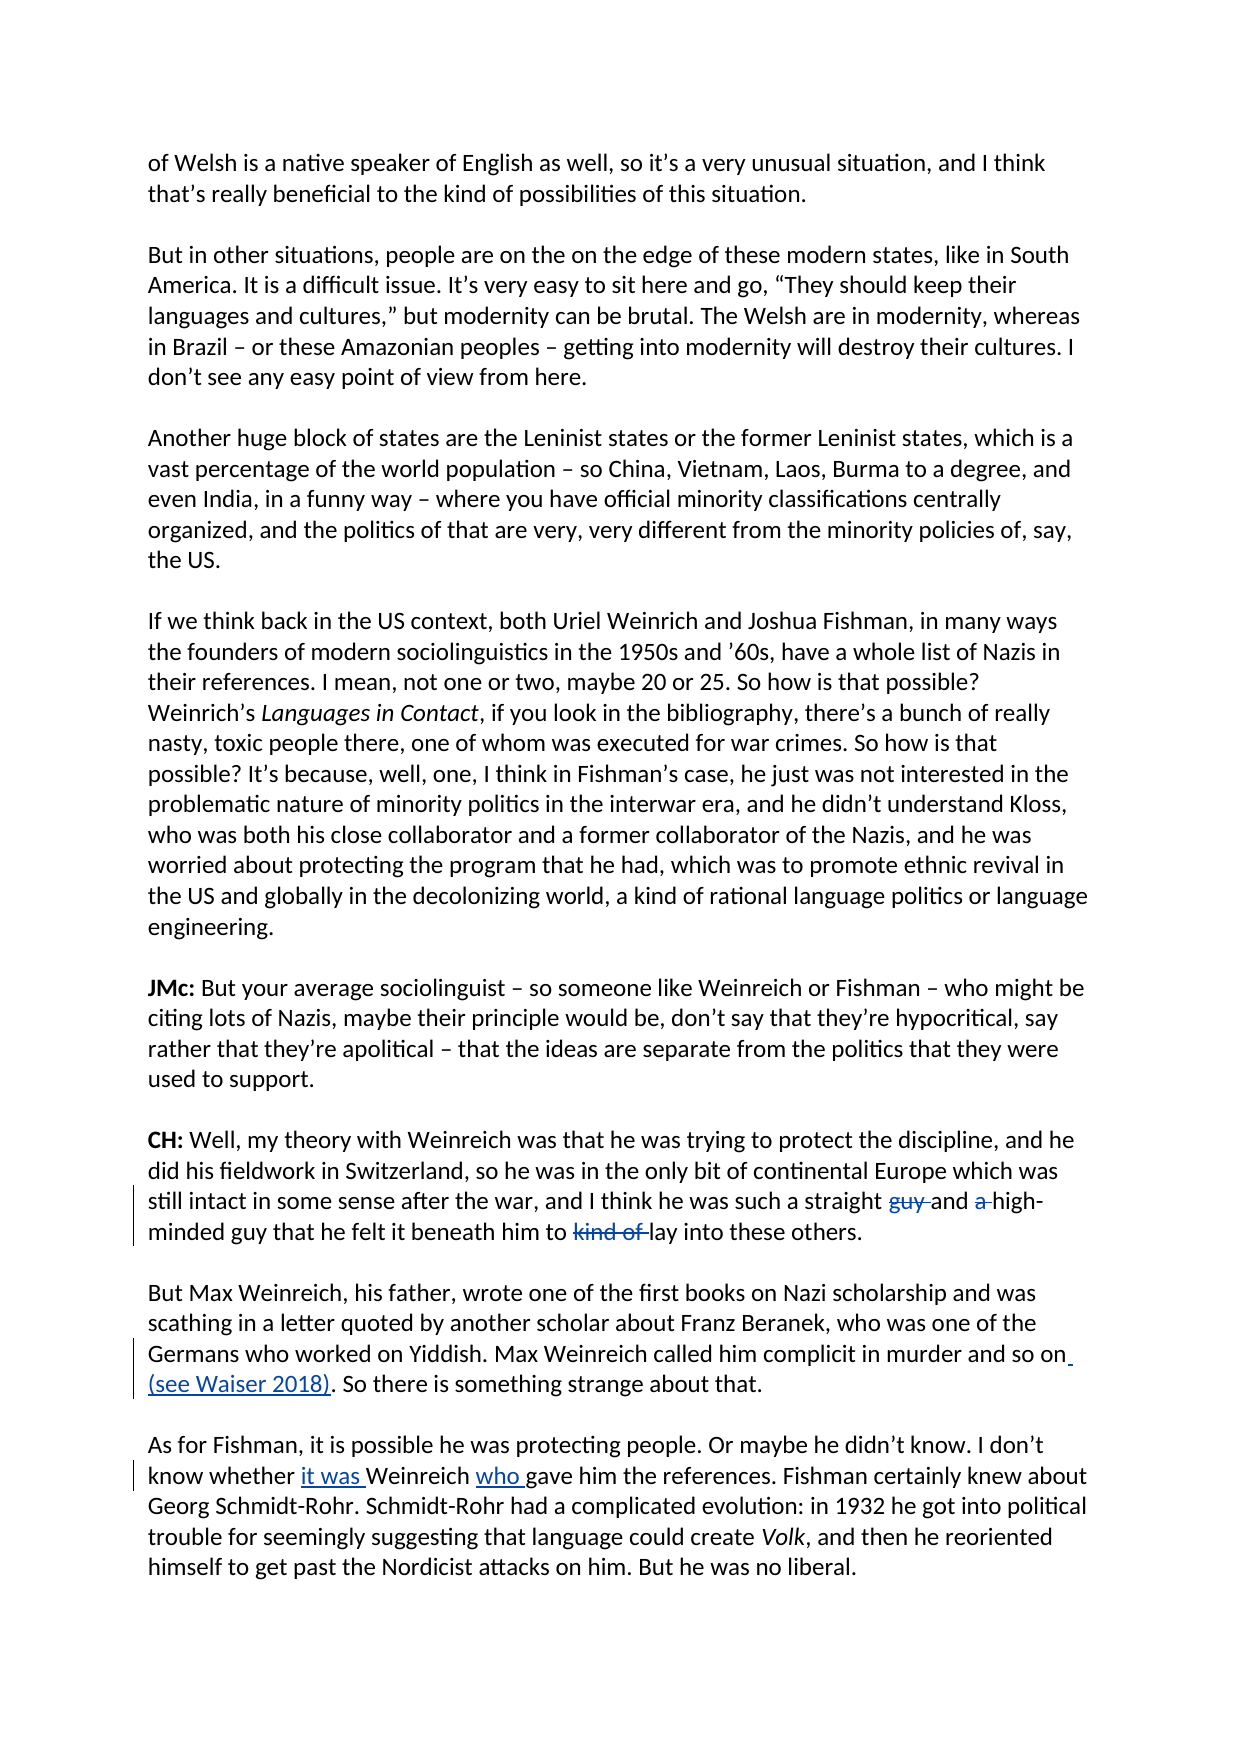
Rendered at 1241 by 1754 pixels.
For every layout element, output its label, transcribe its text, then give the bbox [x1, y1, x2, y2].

text of Welsh is a native speaker of English as well, so it’s a very unusual situation, and I think that’s really beneficial to the kind of possibilities of this situation. [148, 148, 1093, 209]
text But Max Weinreich, his father, wrote one of the first books on Nazi scholarship and was scathing in a letter quoted by another scholar about Franz Beranek, who was one of the Germans who worked on Yiddish. Max Weinreich called him complicit in murder and so on (see Waiser 2018). So there is something strange about that. [148, 1277, 1093, 1399]
text As for Fishman, it is possible he was protecting people. Or maybe he didn’t know. I don’t know whether it was Weinreich who gave him the references. Fishman certainly knew about Georg Schmidt-Rohr. Schmidt-Rohr had a complicated evolution: in 1932 he got into political trouble for seemingly suggesting that language could create Volk, and then he reoriented himself to get past the Nordicist attacks on him. But he was no liberal. [148, 1429, 1093, 1582]
text But in other situations, people are on the on the edge of these modern states, like in South America. It is a difficult issue. It’s very easy to sit here and go, “They should keep their languages and cultures,” but modernity can be brutal. The Welsh are in modernity, whereas in Brazil – or these Amazonian peoples – getting into modernity will destroy their cultures. I don’t see any easy point of view from here. [148, 239, 1093, 392]
text Another huge block of states are the Leninist states or the former Leninist states, which is a vast percentage of the world population – so China, Vietnam, Laos, Burma to a degree, and even India, in a funny way – where you have official minority classifications centrally organized, and the politics of that are very, very different from the minority policies of, say, the US. [148, 422, 1093, 575]
text CH: Well, my theory with Weinreich was that he was trying to protect the discipline, and he did his fieldwork in Switzerland, so he was in the only bit of continental Europe which was still intact in some sense after the war, and I think he was such a straight and high-minded guy that he felt it beneath him to lay into these others. [148, 1124, 1093, 1246]
text JMc: But your average sociolinguist – so someone like Weinreich or Fishman – who might be citing lots of Nazis, maybe their principle would be, don’t say that they’re hypocritical, say rather that they’re apolitical – that the ideas are separate from the politics that they were used to support. [148, 972, 1093, 1094]
text If we think back in the US context, both Uriel Weinrich and Joshua Fishman, in many ways the founders of modern sociolinguistics in the 1950s and ’60s, have a whole list of Nazis in their references. I mean, not one or two, maybe 20 or 25. So how is that possible? Weinrich’s Languages in Contact, if you look in the bibliography, there’s a bunch of really nasty, toxic people there, one of whom was executed for war crimes. So how is that possible? It’s because, well, one, I think in Fishman’s case, he just was not interested in the problematic nature of minority politics in the interwar era, and he didn’t understand Kloss, who was both his close collaborator and a former collaborator of the Nazis, and he was worried about protecting the program that he had, which was to promote ethnic revival in the US and globally in the decolonizing world, a kind of rational language politics or language engineering. [148, 605, 1093, 941]
